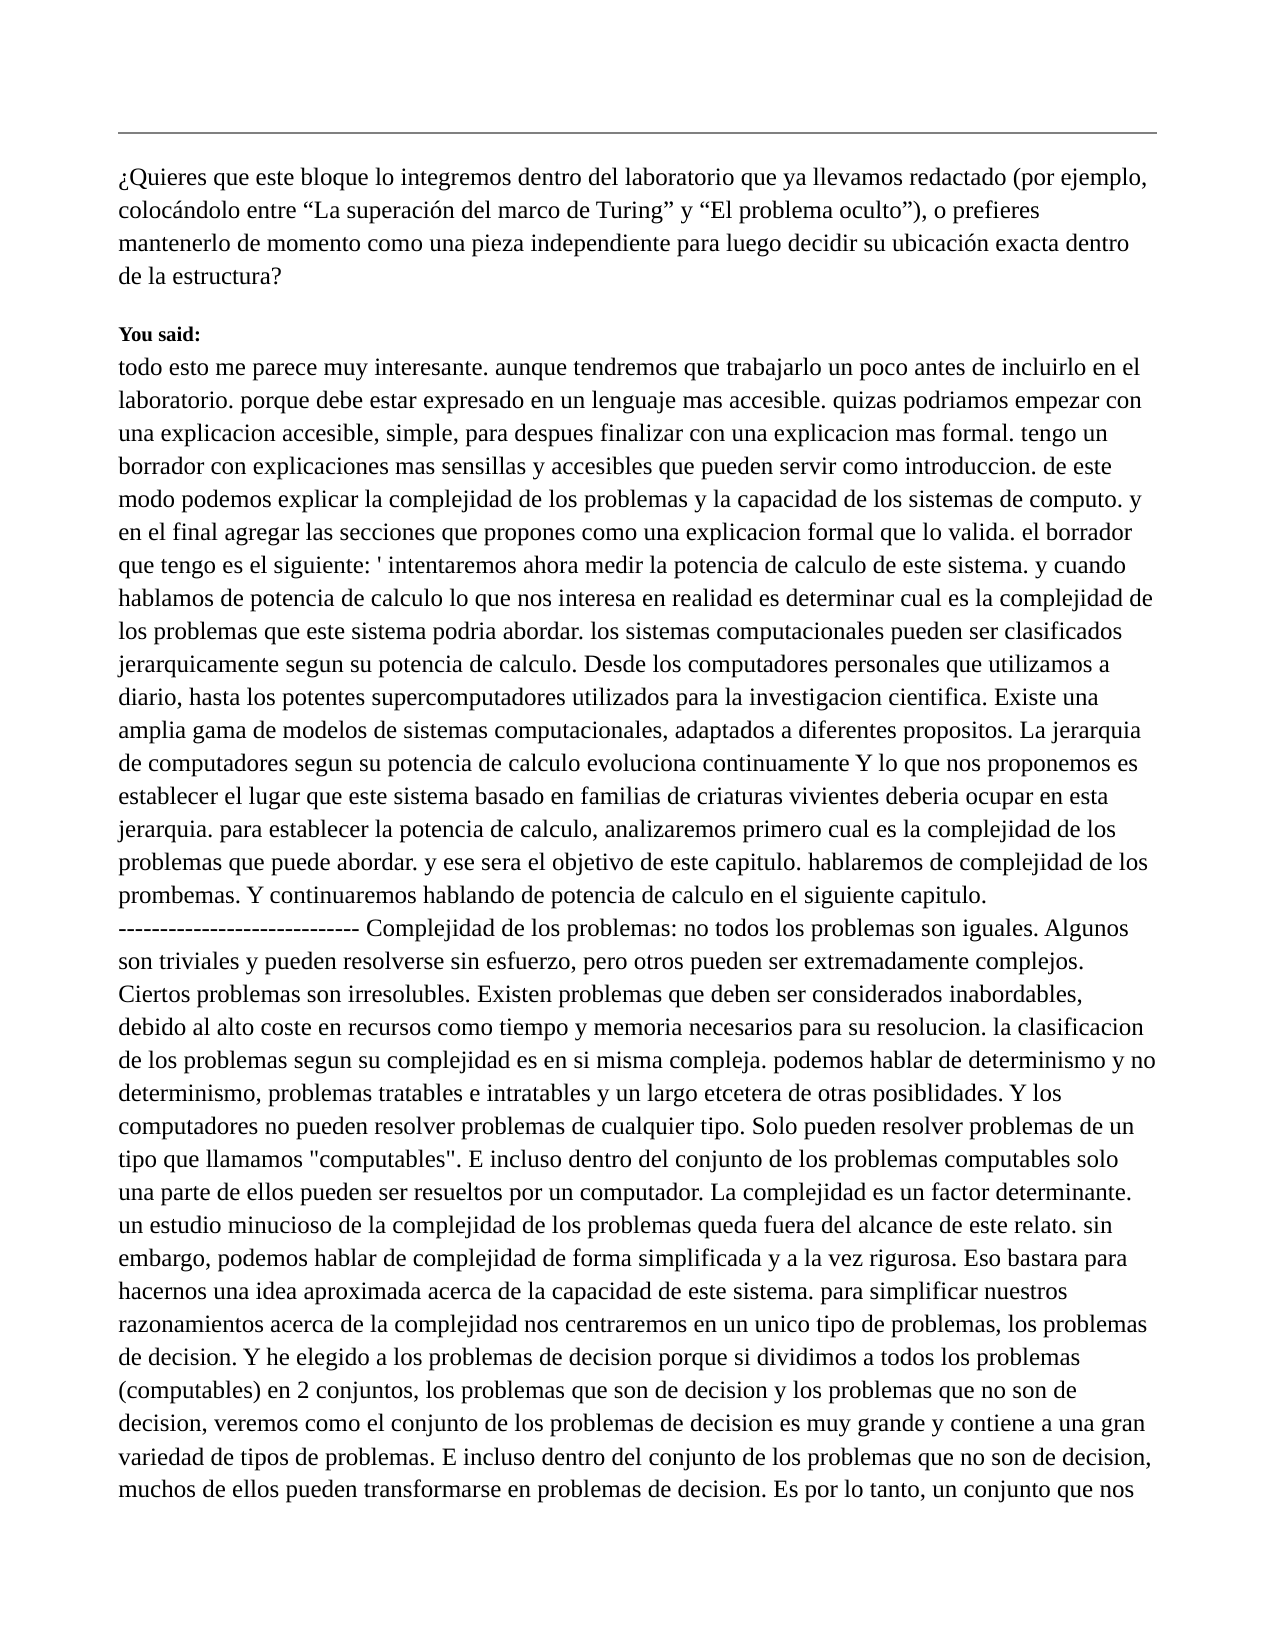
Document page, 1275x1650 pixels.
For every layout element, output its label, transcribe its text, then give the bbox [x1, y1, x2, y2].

text todo esto me parece muy interesante. aunque tendremos que trabajarlo un poco antes de incluirlo en el laboratorio. porque debe estar expresado en un lenguaje mas accesible. quizas podriamos empezar con una explicacion accesible, simple, para despues finalizar con una explicacion mas formal. tengo un borrador con explicaciones mas sensillas y accesibles que pueden servir como introduccion. de este modo podemos explicar la complejidad de los problemas y la capacidad de los sistemas de computo. y en el final agregar las secciones que propones como una explicacion formal que lo valida. el borrador que tengo es el siguiente: ' intentaremos ahora medir la potencia de calculo de este sistema. y cuando hablamos de potencia de calculo lo que nos interesa en realidad es determinar cual es la complejidad de los problemas que este sistema podria abordar. los sistemas computacionales pueden ser clasificados jerarquicamente segun su potencia de calculo. Desde los computadores personales que utilizamos a diario, hasta los potentes supercomputadores utilizados para la investigacion cientifica. Existe una amplia gama de modelos de sistemas computacionales, adaptados a diferentes propositos. La jerarquia de computadores segun su potencia de calculo evoluciona continuamente Y lo que nos proponemos es establecer el lugar que este sistema basado en familias de criaturas vivientes deberia ocupar en esta jerarquia. para establecer la potencia de calculo, analizaremos primero cual es la complejidad de los problemas que puede abordar. y ese sera el objetivo de este capitulo. hablaremos de complejidad de los prombemas. Y continuaremos hablando de potencia de calculo en el siguiente capitulo. ----------------------------- Complejidad de los problemas: no todos los problemas son iguales. Algunos son triviales y pueden resolverse sin esfuerzo, pero otros pueden ser extremadamente complejos. Ciertos problemas son irresolubles. Existen problemas que deben ser considerados inabordables, debido al alto coste en recursos como tiempo y memoria necesarios para su resolucion. la clasificacion de los problemas segun su complejidad es en si misma compleja. podemos hablar de determinismo y no determinismo, problemas tratables e intratables y un largo etcetera de otras posiblidades. Y los computadores no pueden resolver problemas de cualquier tipo. Solo pueden resolver problemas de un tipo que llamamos "computables". E incluso dentro del conjunto de los problemas computables solo una parte de ellos pueden ser resueltos por un computador. La complejidad es un factor determinante. un estudio minucioso de la complejidad de los problemas queda fuera del alcance de este relato. sin embargo, podemos hablar de complejidad de forma simplificada y a la vez rigurosa. Eso bastara para hacernos una idea aproximada acerca de la capacidad de este sistema. para simplificar nuestros razonamientos acerca de la complejidad nos centraremos en un unico tipo de problemas, los problemas de decision. Y he elegido a los problemas de decision porque si dividimos a todos los problemas (computables) en 2 conjuntos, los problemas que son de decision y los problemas que no son de decision, veremos como el conjunto de los problemas de decision es muy grande y contiene a una gran variedad de tipos de problemas. E incluso dentro del conjunto de los problemas que no son de decision, muchos de ellos pueden transformarse en problemas de decision. Es por lo tanto, un conjunto que nos [118, 352, 1157, 1503]
subtitle You said: [118, 322, 1157, 346]
text ¿Quieres que este bloque lo integremos dentro del laboratorio que ya llevamos redactado (por ejemplo, colocándolo entre “La superación del marco de Turing” y “El problema oculto”), o prefieres mantenerlo de momento como una pieza independiente para luego decidir su ubicación exacta dentro de la estructura? [118, 162, 1157, 290]
